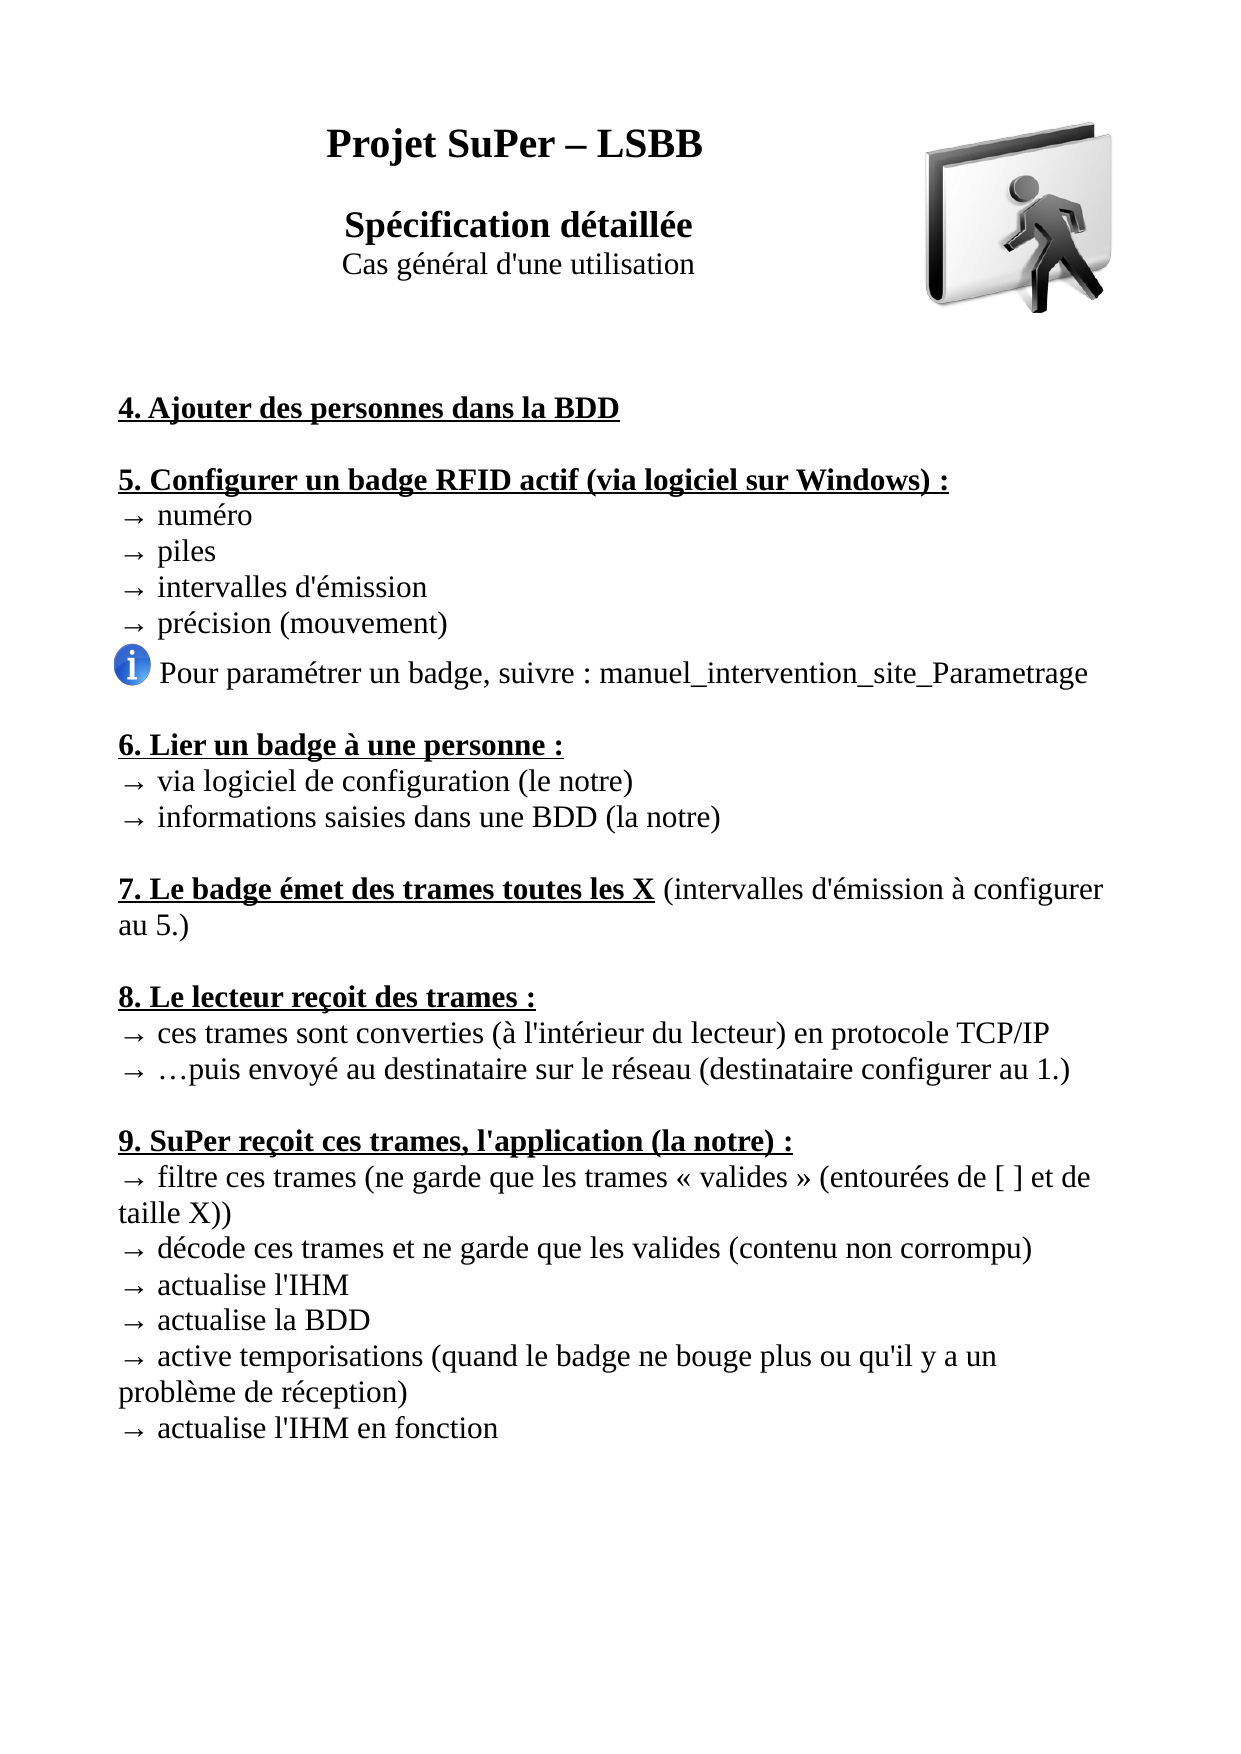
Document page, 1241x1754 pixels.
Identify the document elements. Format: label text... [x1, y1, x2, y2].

text 5. Configurer un badge RFID actif (via logiciel sur Windows) : [118, 461, 1122, 497]
text Cas général d'une utilisation [118, 245, 918, 281]
text 8. Le lecteur reçoit des trames : [118, 978, 1122, 1014]
text → active temporisations (quand le badge ne bouge plus ou qu'il y a un problème de réception) [118, 1338, 1122, 1409]
text 9. SuPer reçoit ces trames, l'application (la notre) : [118, 1122, 1122, 1158]
text → décode ces trames et ne garde que les valides (contenu non corrompu) [118, 1230, 1122, 1266]
text Pour paramétrer un badge, suivre : manuel_intervention_site_Parametrage [118, 655, 1122, 691]
text Projet SuPer – LSBB [118, 118, 918, 166]
text → intervalles d'émission [118, 568, 1122, 604]
text 6. Lier un badge à une personne : [118, 727, 1122, 763]
text → informations saisies dans une BDD (la notre) [118, 798, 1122, 834]
text → via logiciel de configuration (le notre) [118, 763, 1122, 798]
text → précision (mouvement) [118, 604, 1122, 640]
text → piles [118, 533, 1122, 568]
text 7. Le badge émet des trames toutes les X (intervalles d'émission à configurer au 5.) [118, 870, 1122, 942]
text → actualise l'IHM [118, 1266, 1122, 1302]
text → ces trames sont converties (à l'intérieur du lecteur) en protocole TCP/IP [118, 1014, 1122, 1050]
text → filtre ces trames (ne garde que les trames « valides » (entourées de [ ] et de taille X)) [118, 1158, 1122, 1230]
text → actualise la BDD [118, 1302, 1122, 1338]
picture [113, 643, 152, 687]
text → actualise l'IHM en fonction [118, 1409, 1122, 1445]
text → numéro [118, 497, 1122, 533]
picture [918, 118, 1123, 321]
text Spécification détaillée [118, 202, 918, 245]
text → …puis envoyé au destinataire sur le réseau (destinataire configurer au 1.) [118, 1050, 1122, 1086]
text 4. Ajouter des personnes dans la BDD [118, 389, 1122, 425]
